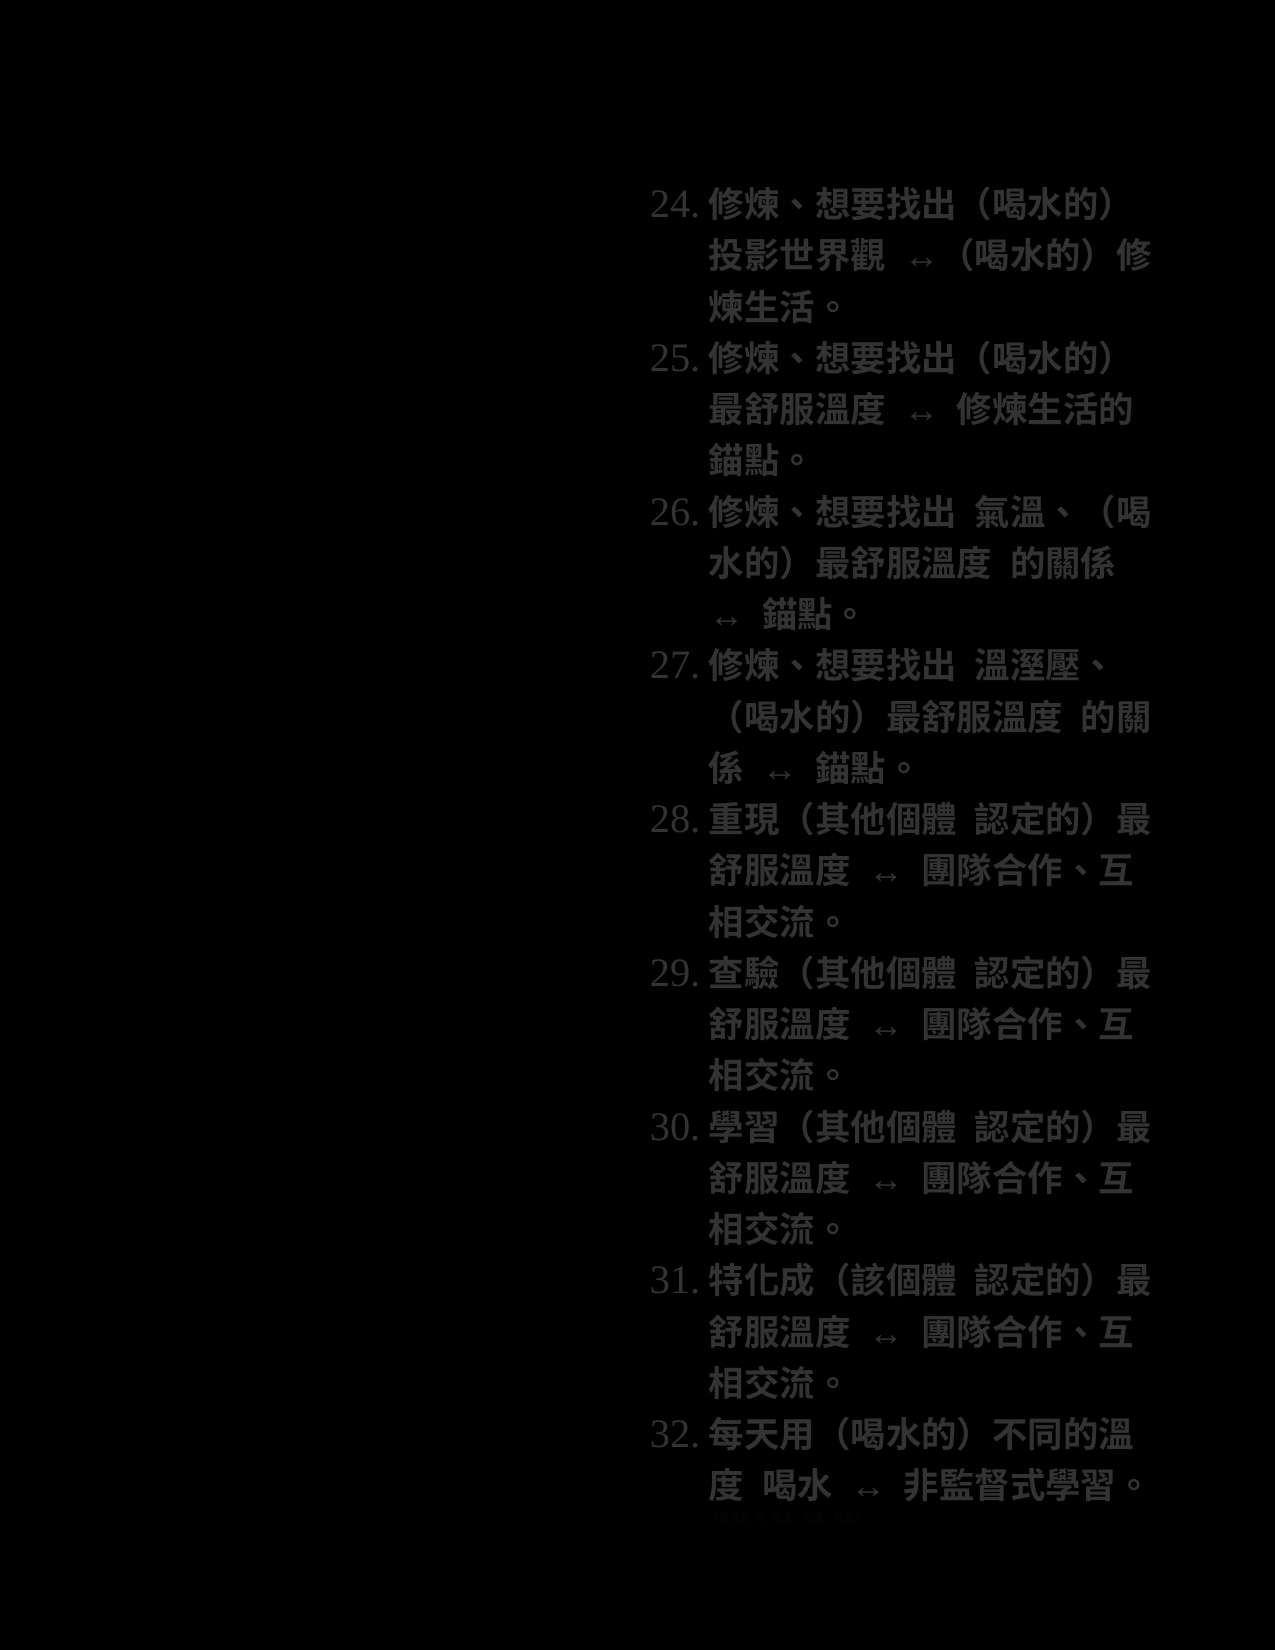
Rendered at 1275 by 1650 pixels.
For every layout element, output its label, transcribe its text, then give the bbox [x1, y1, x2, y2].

list 查驗（其他個體 認定的）最舒服溫度 ↔ 團隊合作、互相交流。 [649, 945, 1157, 1099]
list 重現（其他個體 認定的）最舒服溫度 ↔ 團隊合作、互相交流。 [649, 791, 1157, 945]
list 每天用（喝水的）不同的溫度 喝水 ↔ 非監督式學習。（溫濕壓 是 氣溫、濕度、氣壓） [649, 1406, 1157, 1524]
list 修煉、想要找出（喝水的）投影世界觀 ↔（喝水的）修煉生活。 [649, 176, 1157, 330]
list 特化成（該個體 認定的）最舒服溫度 ↔ 團隊合作、互相交流。 [649, 1253, 1157, 1406]
list 修煉、想要找出 氣溫、（喝水的）最舒服溫度 的關係 ↔ 錨點。 [649, 484, 1157, 638]
list 修煉、想要找出 溫溼壓、（喝水的）最舒服溫度 的關係 ↔ 錨點。 [649, 638, 1157, 791]
list 學習（其他個體 認定的）最舒服溫度 ↔ 團隊合作、互相交流。 [649, 1099, 1157, 1253]
list 修煉、想要找出（喝水的）最舒服溫度 ↔ 修煉生活的 錨點。 [649, 330, 1157, 484]
